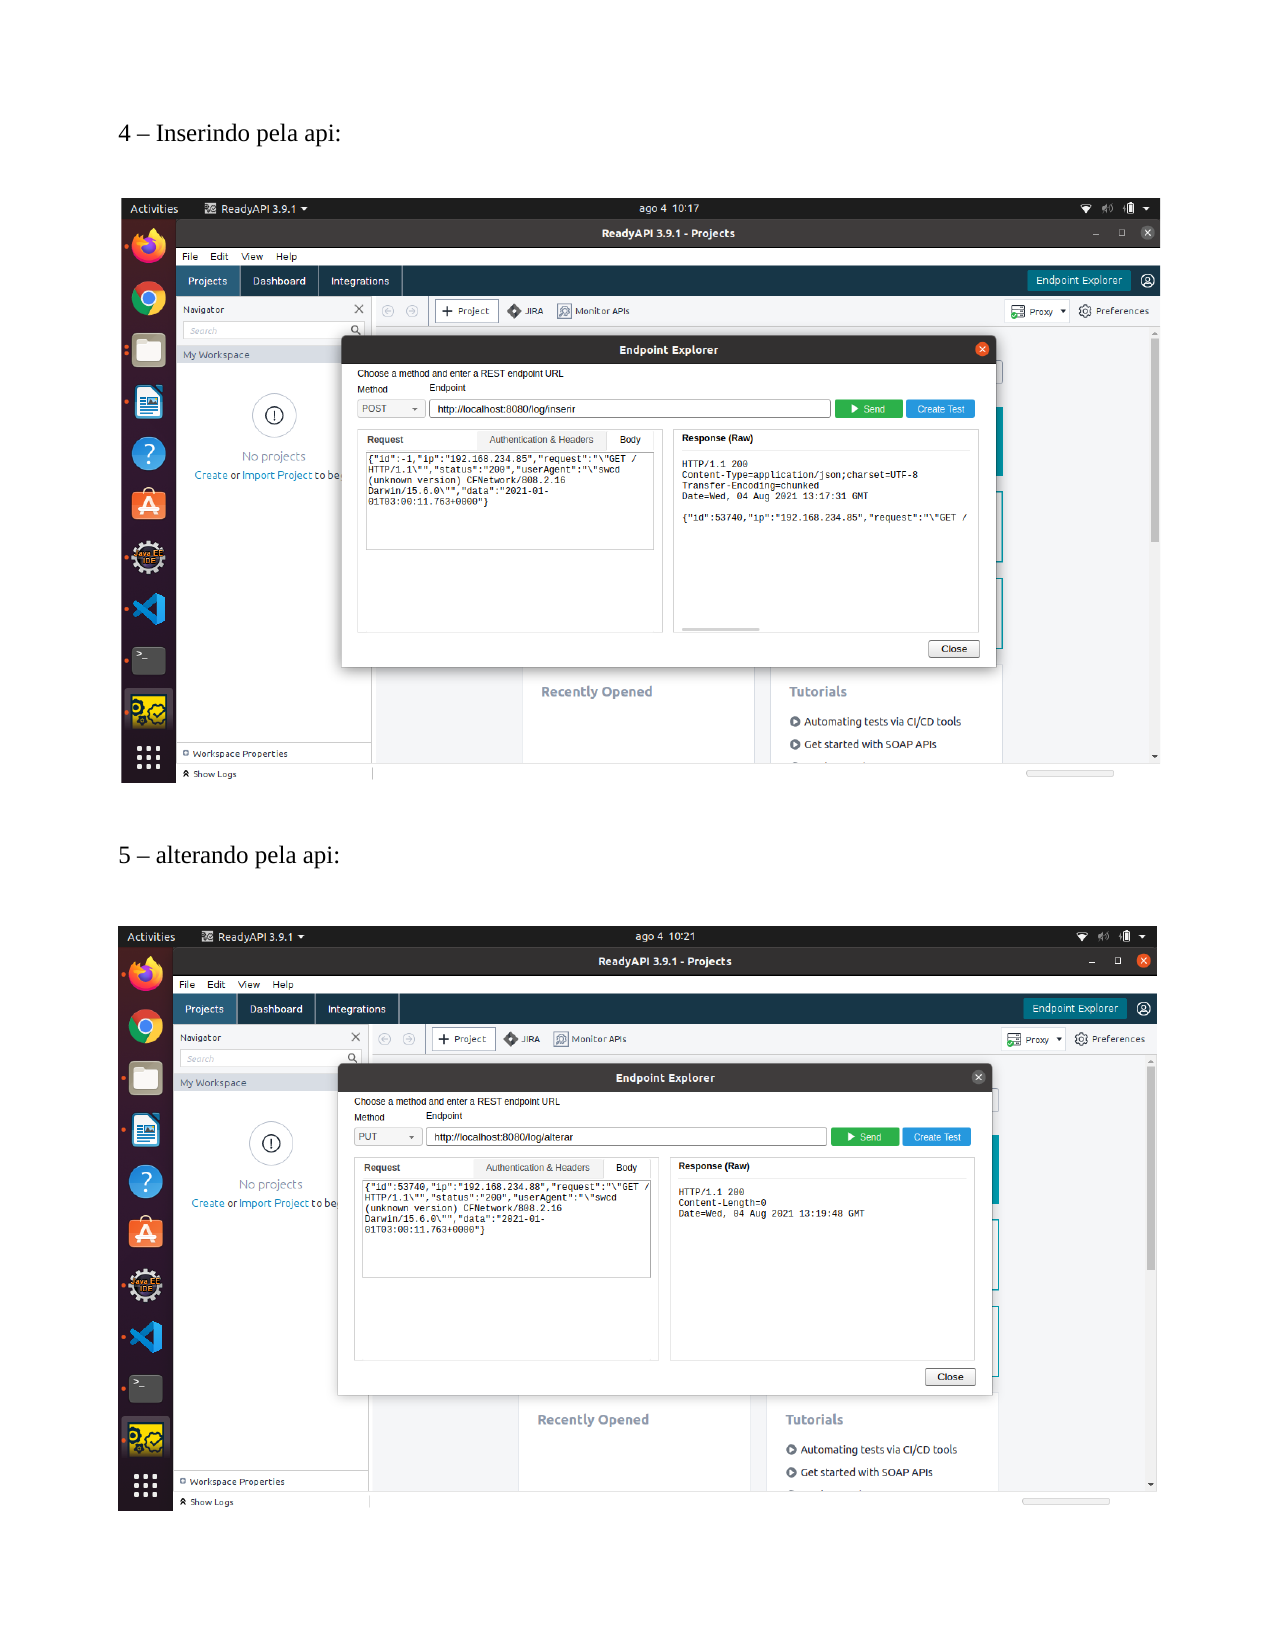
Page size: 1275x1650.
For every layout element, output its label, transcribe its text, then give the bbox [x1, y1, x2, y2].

picture [121, 198, 1161, 783]
text 4 – Inserindo pela api: [118, 118, 1157, 147]
text 5 – alterando pela api: [118, 840, 1157, 869]
picture [118, 926, 1157, 1511]
